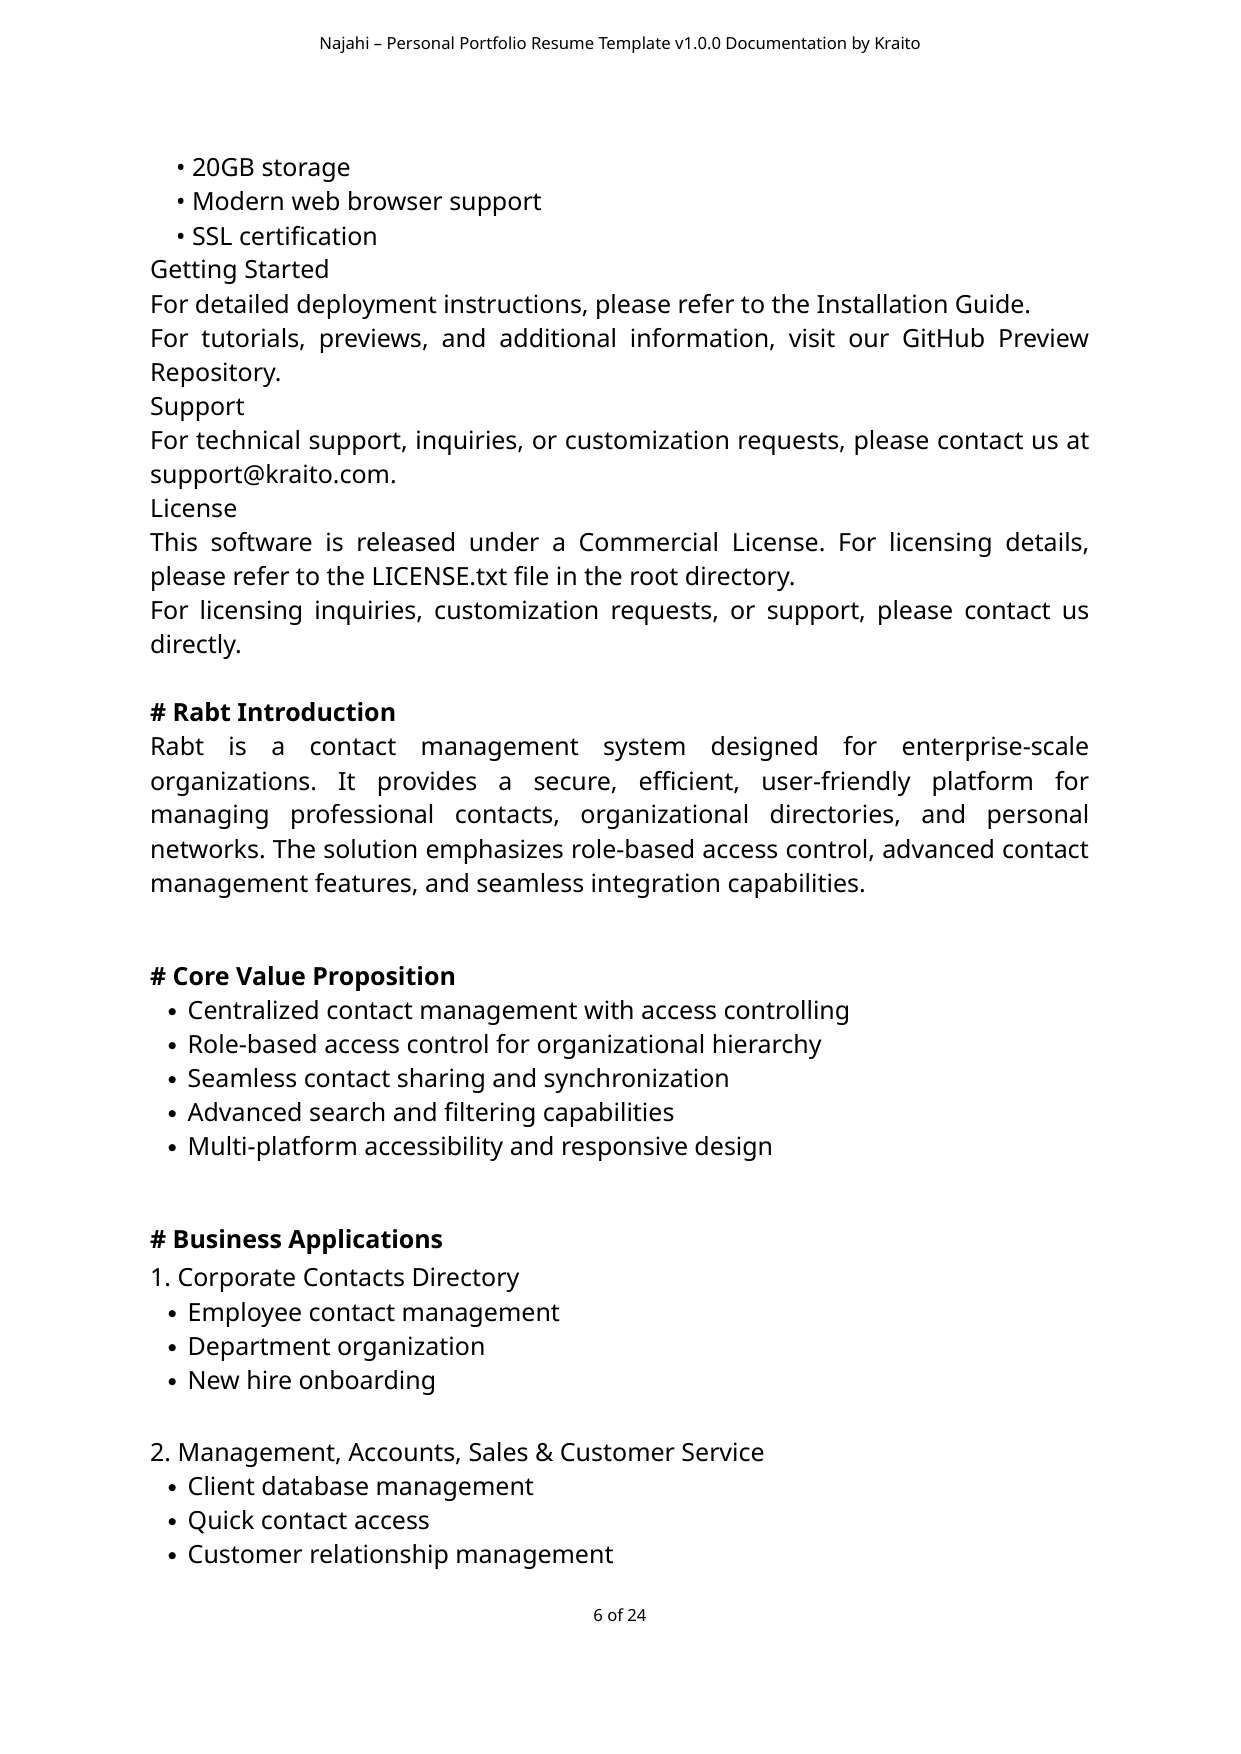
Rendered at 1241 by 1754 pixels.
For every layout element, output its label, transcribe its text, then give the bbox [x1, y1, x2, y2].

text For licensing inquiries, customization requests, or support, please contact us directly. [150, 593, 1090, 661]
list Customer relationship management [169, 1537, 1090, 1571]
text Support [150, 388, 1090, 422]
text Getting Started [150, 252, 1090, 286]
list Seamless contact sharing and synchronization [169, 1061, 1090, 1095]
list Department organization [169, 1328, 1090, 1362]
text • Modern web browser support [150, 184, 1090, 218]
text For technical support, inquiries, or customization requests, please contact us at support@kraito.com. [150, 422, 1090, 491]
list Multi-platform accessibility and responsive design [169, 1129, 1090, 1163]
list Client database management [169, 1469, 1090, 1503]
list Quick contact access [169, 1503, 1090, 1537]
text Rabt is a contact management system designed for enterprise-scale organizations. It provides a secure, efficient, user-friendly platform for managing professional contacts, organizational directories, and personal networks. The solution emphasizes role-based access control, advanced contact management features, and seamless integration capabilities. [150, 729, 1090, 899]
text License [150, 491, 1090, 525]
subtitle 2. Management, Accounts, Sales & Customer Service [150, 1434, 1090, 1469]
list Role-based access control for organizational hierarchy [169, 1027, 1090, 1061]
list Advanced search and filtering capabilities [169, 1095, 1090, 1129]
list Centralized contact management with access controlling [169, 992, 1090, 1027]
text For detailed deployment instructions, please refer to the Installation Guide. [150, 286, 1090, 320]
list New hire onboarding [169, 1362, 1090, 1396]
text • SSL certification [150, 218, 1090, 252]
text This software is released under a Commercial License. For licensing details, please refer to the LICENSE.txt file in the root directory. [150, 525, 1090, 593]
subtitle # Core Value Proposition [150, 958, 1090, 992]
subtitle 1. Corporate Contacts Directory [150, 1260, 1090, 1294]
subtitle # Rabt Introduction [150, 695, 1090, 729]
text • 20GB storage [150, 150, 1090, 184]
subtitle # Business Applications [150, 1222, 1090, 1256]
text For tutorials, previews, and additional information, visit our GitHub Preview Repository. [150, 320, 1090, 388]
list Employee contact management [169, 1294, 1090, 1328]
